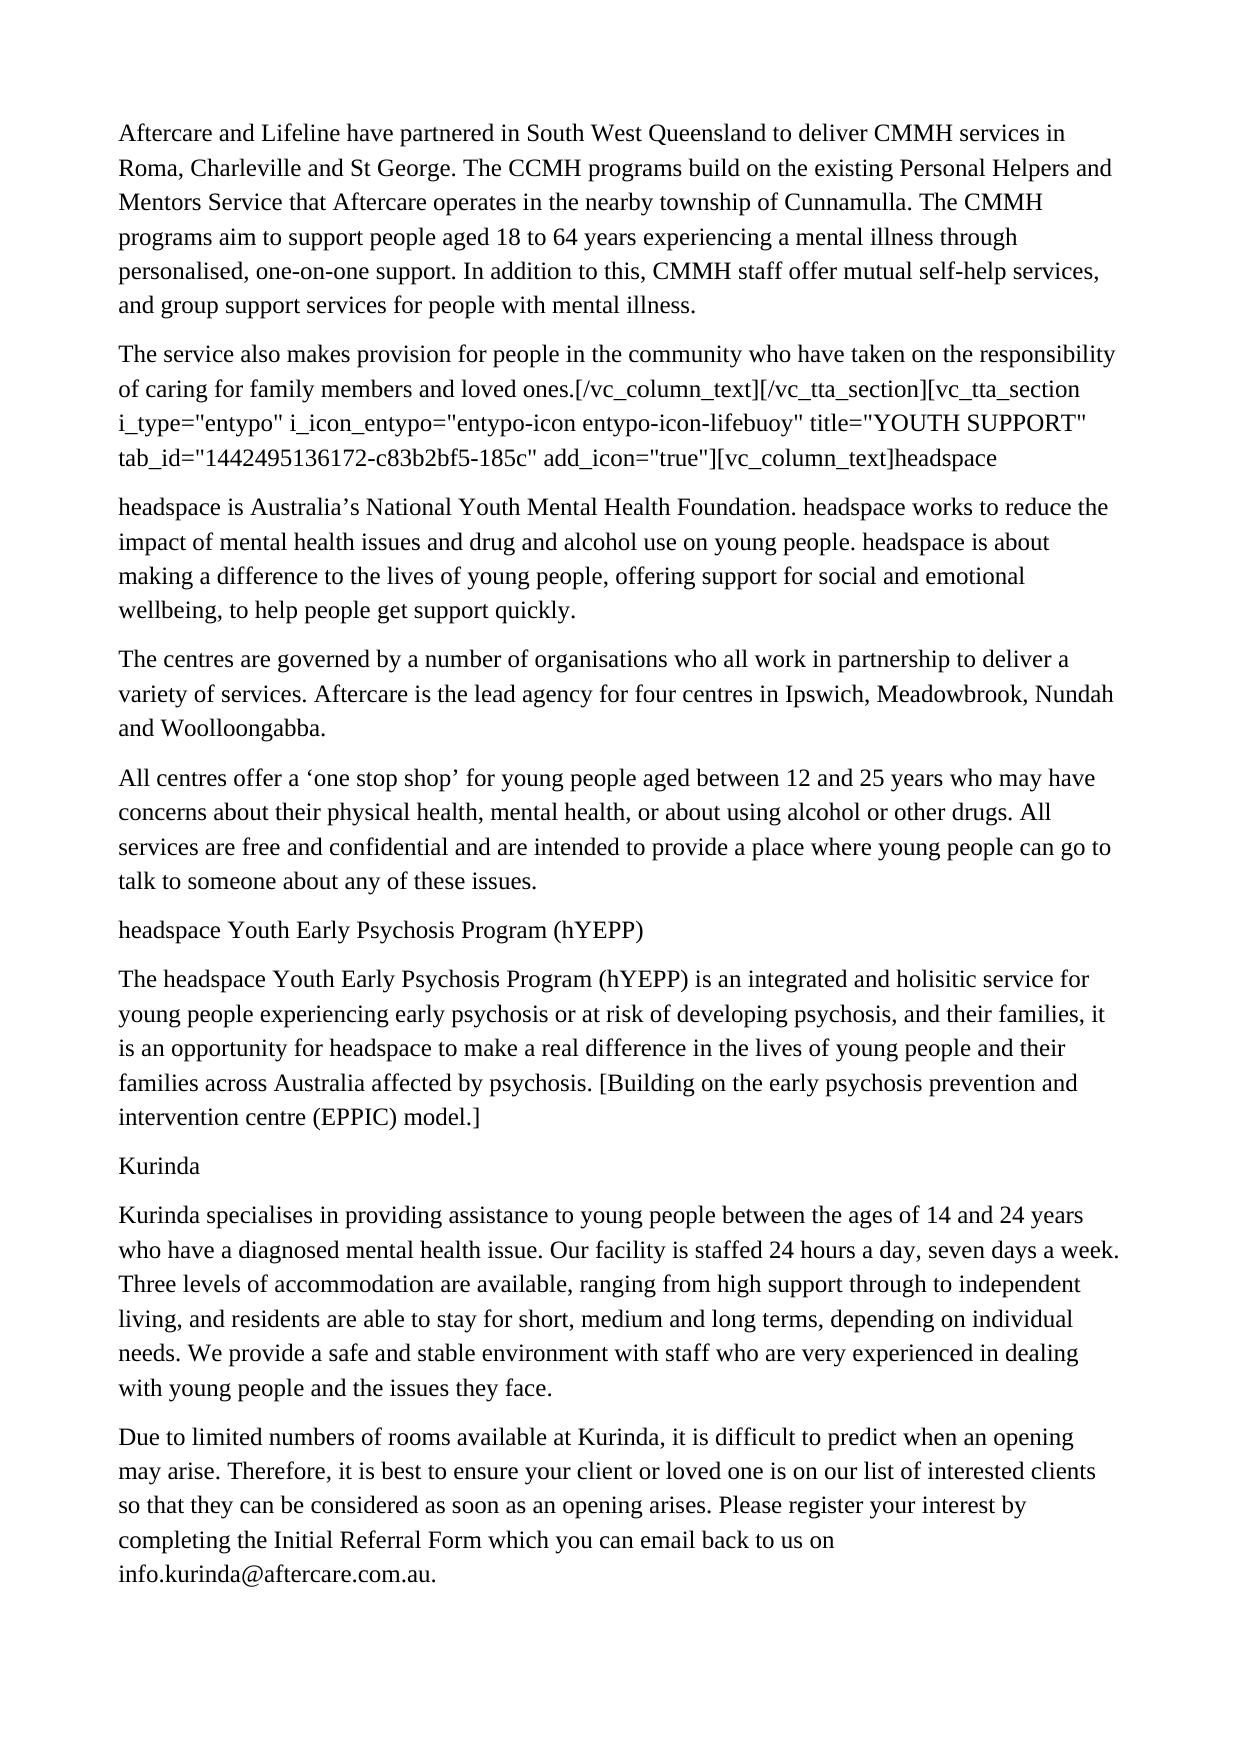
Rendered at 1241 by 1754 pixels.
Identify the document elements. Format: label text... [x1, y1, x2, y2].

text The service also makes provision for people in the community who have taken on the responsibility of caring for family members and loved ones.[/vc_column_text][/vc_tta_section][vc_tta_section i_type="entypo" i_icon_entypo="entypo-icon entypo-icon-lifebuoy" title="YOUTH SUPPORT" tab_id="1442495136172-c83b2bf5-185c" add_icon="true"][vc_column_text]headspace [118, 339, 1122, 472]
text Kurinda specialises in providing assistance to young people between the ages of 14 and 24 years who have a diagnosed mental health issue. Our facility is staffed 24 hours a day, seven days a week. Three levels of accommodation are available, ranging from high support through to independent living, and residents are able to stay for short, medium and long terms, depending on individual needs. We provide a safe and stable environment with staff who are very experienced in dealing with young people and the issues they face. [118, 1200, 1122, 1401]
text Due to limited numbers of rooms available at Kurinda, it is difficult to predict when an opening may arise. Therefore, it is best to ensure your client or loved one is on our list of interested clients so that they can be considered as soon as an opening arises. Please register your interest by completing the Initial Referral Form which you can email back to us on info.kurinda@aftercare.com.au. [118, 1422, 1122, 1588]
text headspace Youth Early Psychosis Program (hYEPP) [118, 915, 1122, 944]
text All centres offer a ‘one stop shop’ for young people aged between 12 and 25 years who may have concerns about their physical health, mental health, or about using alcohol or other drugs. All services are free and confidential and are intended to provide a place where young people can go to talk to someone about any of these issues. [118, 763, 1122, 895]
text The headspace Youth Early Psychosis Program (hYEPP) is an integrated and holisitic service for young people experiencing early psychosis or at risk of developing psychosis, and their families, it is an opportunity for headspace to make a real difference in the lives of young people and their families across Australia affected by psychosis. [Building on the early psychosis prevention and intervention centre (EPPIC) model.] [118, 964, 1122, 1131]
text Aftercare and Lifeline have partnered in South West Queensland to deliver CMMH services in Roma, Charleville and St George. The CCMH programs build on the existing Personal Helpers and Mentors Service that Aftercare operates in the nearby township of Cunnamulla. The CMMH programs aim to support people aged 18 to 64 years experiencing a mental illness through personalised, one-on-one support. In addition to this, CMMH staff offer mutual self-help services, and group support services for people with mental illness. [118, 118, 1122, 319]
text headspace is Australia’s National Youth Mental Health Foundation. headspace works to reduce the impact of mental health issues and drug and alcohol use on young people. headspace is about making a difference to the lives of young people, offering support for social and emotional wellbeing, to help people get support quickly. [118, 492, 1122, 624]
text Kurinda [118, 1151, 1122, 1180]
text The centres are governed by a number of organisations who all work in partnership to deliver a variety of services. Aftercare is the lead agency for four centres in Ipswich, Meadowbrook, Nundah and Woolloongabba. [118, 644, 1122, 742]
